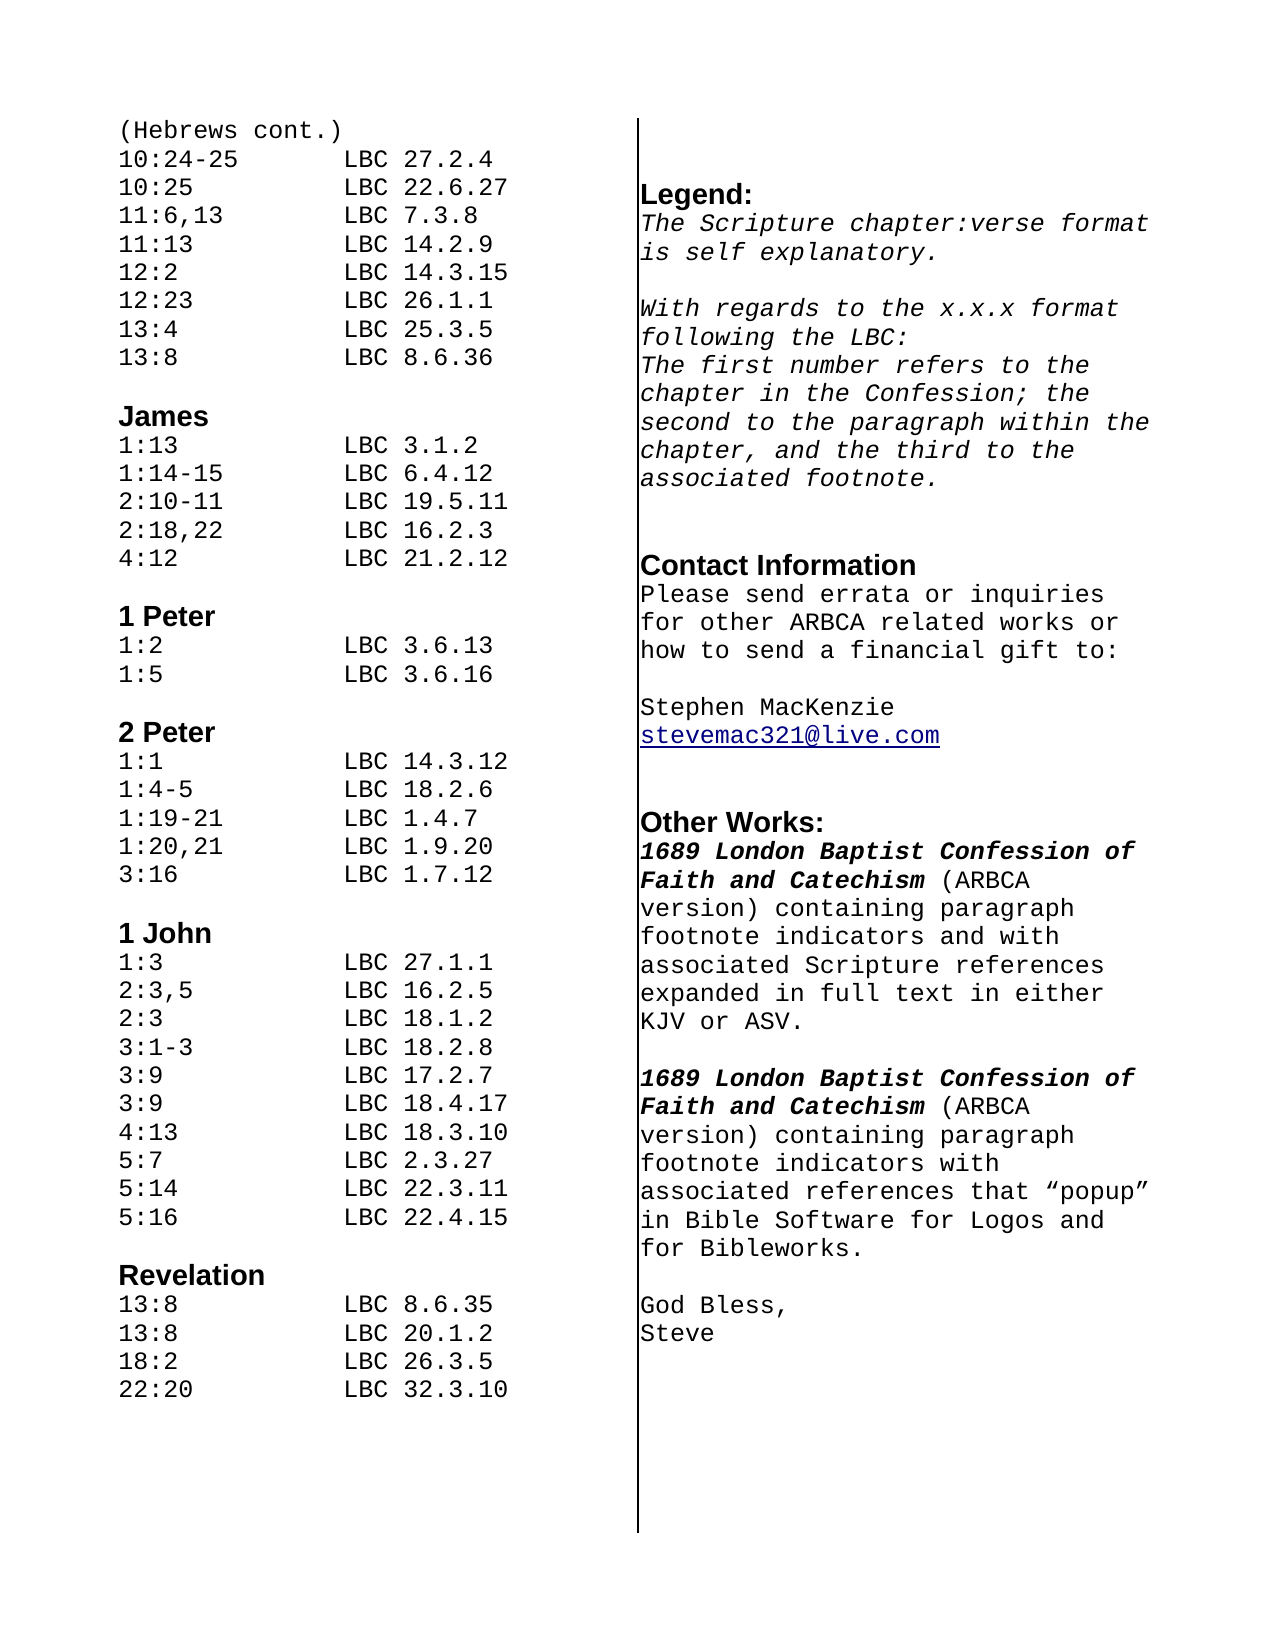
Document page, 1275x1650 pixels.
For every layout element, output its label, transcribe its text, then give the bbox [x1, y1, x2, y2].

text The Scripture chapter:verse format [640, 211, 1157, 239]
text following the LBC: [640, 324, 1157, 352]
text 5:7 LBC 2.3.27 [118, 1148, 635, 1176]
text 18:2 LBC 26.3.5 [118, 1348, 635, 1377]
text 1:2 LBC 3.6.13 [118, 633, 635, 661]
text 10:24-25 LBC 27.2.4 [118, 146, 635, 175]
text 1:20,21 LBC 1.9.20 [118, 834, 635, 862]
text 3:16 LBC 1.7.12 [118, 862, 635, 890]
text 1:5 LBC 3.6.16 [118, 661, 635, 689]
text With regards to the x.x.x format [640, 296, 1157, 324]
text 2:3 LBC 18.1.2 [118, 1006, 635, 1034]
text 12:2 LBC 14.3.15 [118, 260, 635, 288]
text Please send errata or inquiries for other ARBCA related works or how to send a financial gift to: [640, 581, 1157, 666]
subtitle James [118, 399, 635, 432]
subtitle Contact Information [640, 548, 1157, 581]
text 3:9 LBC 17.2.7 [118, 1063, 635, 1091]
text 1:14-15 LBC 6.4.12 [118, 461, 635, 489]
text chapter in the Confession; the [640, 381, 1157, 409]
subtitle Other Works: [640, 805, 1157, 839]
subtitle 2 Peter [118, 715, 635, 749]
subtitle Legend: [640, 177, 1157, 211]
text 1689 London Baptist Confession of Faith and Catechism (ARBCA version) containing paragraph footnote indicators with associated references that “popup” in Bible Software for Logos and for Bibleworks. [640, 1066, 1157, 1264]
text 3:9 LBC 18.4.17 [118, 1091, 635, 1119]
text 5:14 LBC 22.3.11 [118, 1176, 635, 1204]
subtitle 1 Peter [118, 599, 635, 633]
text 3:1-3 LBC 18.2.8 [118, 1034, 635, 1063]
text The first number refers to the [640, 352, 1157, 381]
text 1689 London Baptist Confession of Faith and Catechism (ARBCA version) containing paragraph footnote indicators and with associated Scripture references expanded in full text in either KJV or ASV. [640, 839, 1157, 1037]
text associated footnote. [640, 466, 1157, 494]
text 1:13 LBC 3.1.2 [118, 432, 635, 461]
text 13:8 LBC 8.6.35 [118, 1292, 635, 1320]
text 13:8 LBC 20.1.2 [118, 1320, 635, 1348]
text 22:20 LBC 32.3.10 [118, 1377, 635, 1405]
text 1:4-5 LBC 18.2.6 [118, 777, 635, 805]
text 1:3 LBC 27.1.1 [118, 949, 635, 978]
text 11:6,13 LBC 7.3.8 [118, 203, 635, 231]
text God Bless, Steve [640, 1292, 1157, 1349]
text 10:25 LBC 22.6.27 [118, 175, 635, 203]
subtitle Revelation [118, 1258, 635, 1292]
text 13:4 LBC 25.3.5 [118, 316, 635, 345]
text is self explanatory. [640, 239, 1157, 267]
text chapter, and the third to the [640, 437, 1157, 466]
subtitle 1 John [118, 916, 635, 949]
text 2:18,22 LBC 16.2.3 [118, 517, 635, 546]
text 1:19-21 LBC 1.4.7 [118, 805, 635, 834]
text second to the paragraph within the [640, 409, 1157, 437]
text 2:3,5 LBC 16.2.5 [118, 978, 635, 1006]
text 4:12 LBC 21.2.12 [118, 546, 635, 574]
text 13:8 LBC 8.6.36 [118, 345, 635, 373]
text 1:1 LBC 14.3.12 [118, 749, 635, 777]
text 4:13 LBC 18.3.10 [118, 1119, 635, 1148]
text (Hebrews cont.) [118, 118, 635, 146]
text 2:10-11 LBC 19.5.11 [118, 489, 635, 517]
text 11:13 LBC 14.2.9 [118, 231, 635, 260]
text Stephen MacKenzie stevemac321@live.com [640, 695, 1157, 751]
text 5:16 LBC 22.4.15 [118, 1204, 635, 1233]
text 12:23 LBC 26.1.1 [118, 288, 635, 316]
